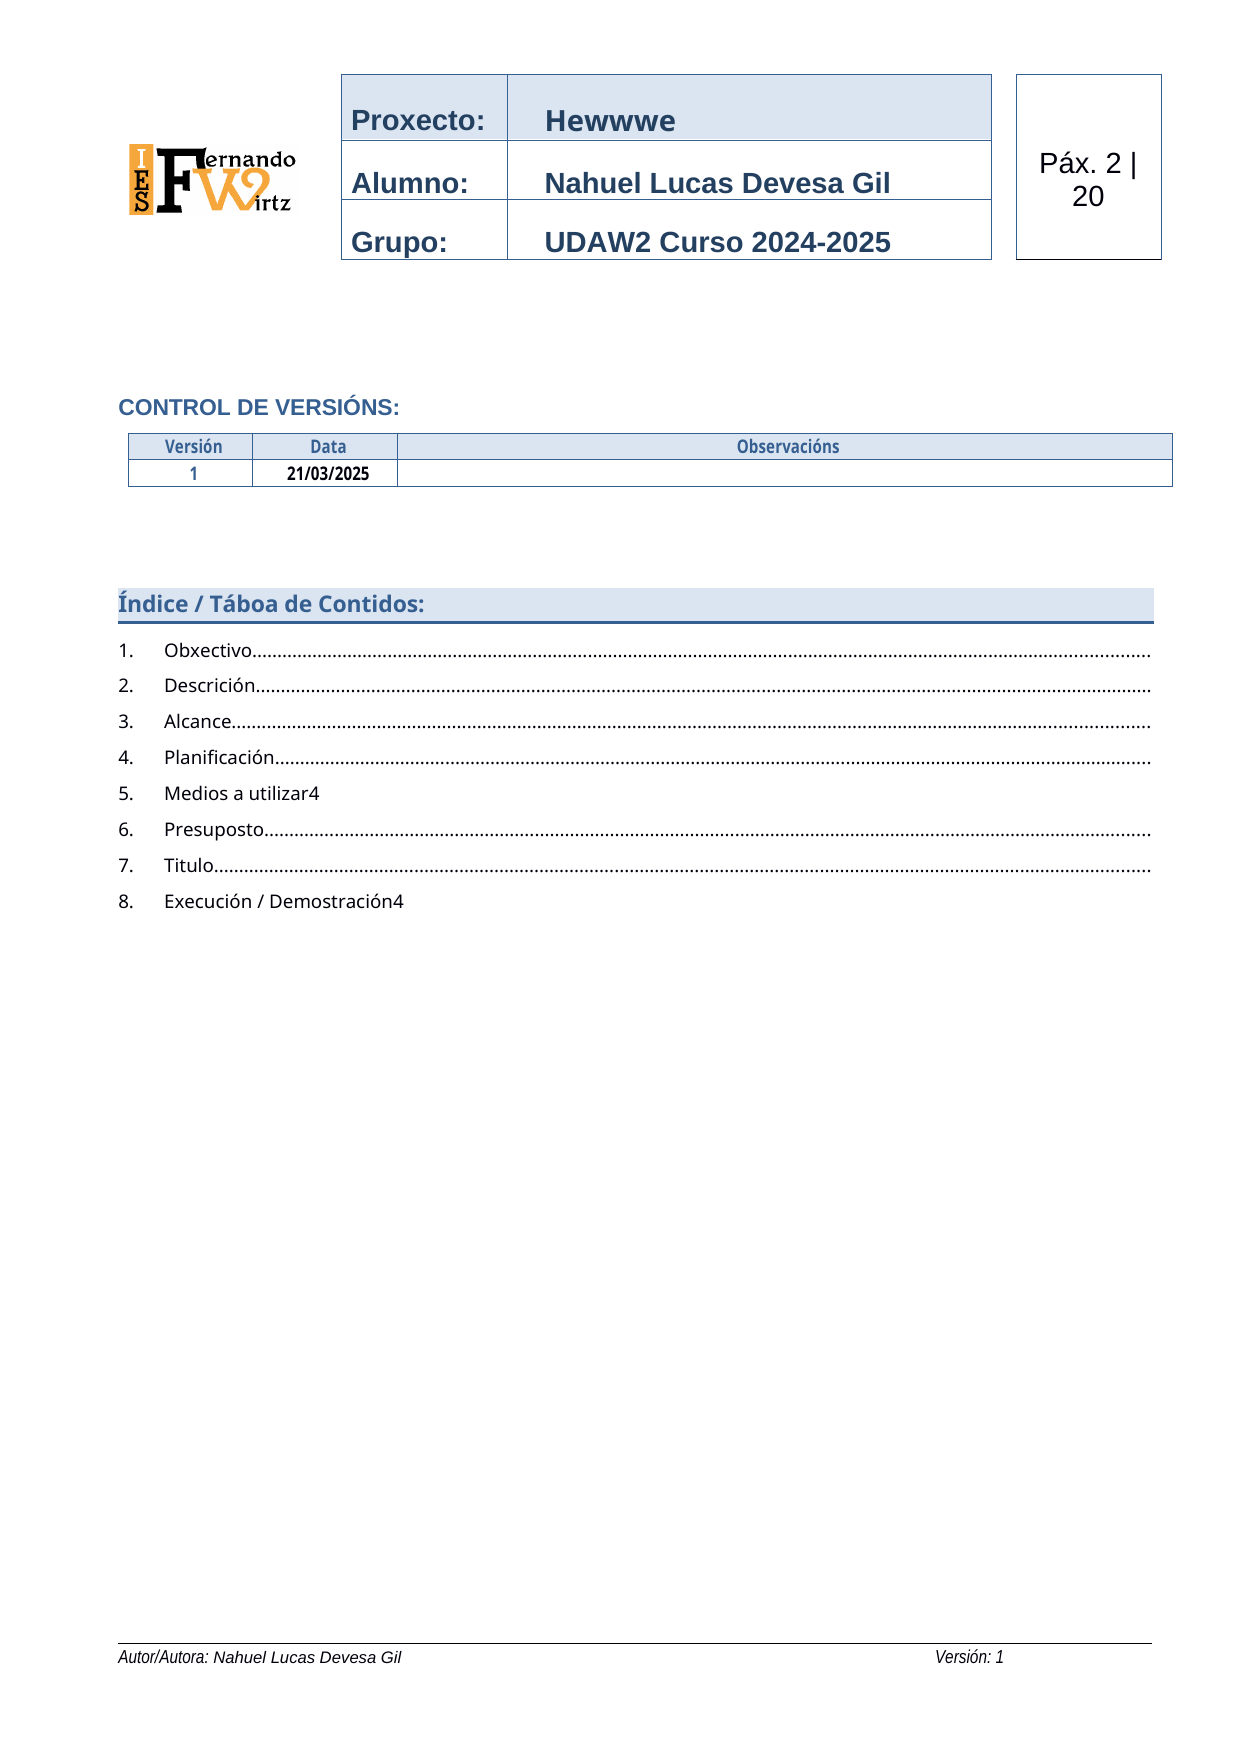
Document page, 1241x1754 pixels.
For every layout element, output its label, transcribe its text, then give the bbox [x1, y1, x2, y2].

table_header Observacións [398, 434, 1172, 459]
text CONTROL DE VERSIÓNS: [118, 394, 1154, 420]
table_cell 1 [129, 460, 252, 486]
text 3. Alcance 3 [118, 709, 1152, 734]
text 7. Titulo 4 [118, 852, 1152, 878]
text 8. Execución / Demostración 4 [118, 888, 1152, 914]
text 5. Medios a utilizar 4 [118, 781, 1152, 806]
table_cell [398, 460, 1172, 486]
text 1. Obxectivo 3 [118, 637, 1152, 662]
table_header Versión [129, 434, 252, 459]
text 2. Descrición 3 [118, 673, 1152, 698]
text 4. Planificación 3 [118, 745, 1152, 770]
table_cell 21/03/2025 [253, 460, 397, 486]
picture [129, 144, 299, 215]
table_header Data [253, 434, 397, 459]
text 6. Presuposto 4 [118, 817, 1152, 842]
text Índice / Táboa de Contidos: [118, 588, 1154, 621]
